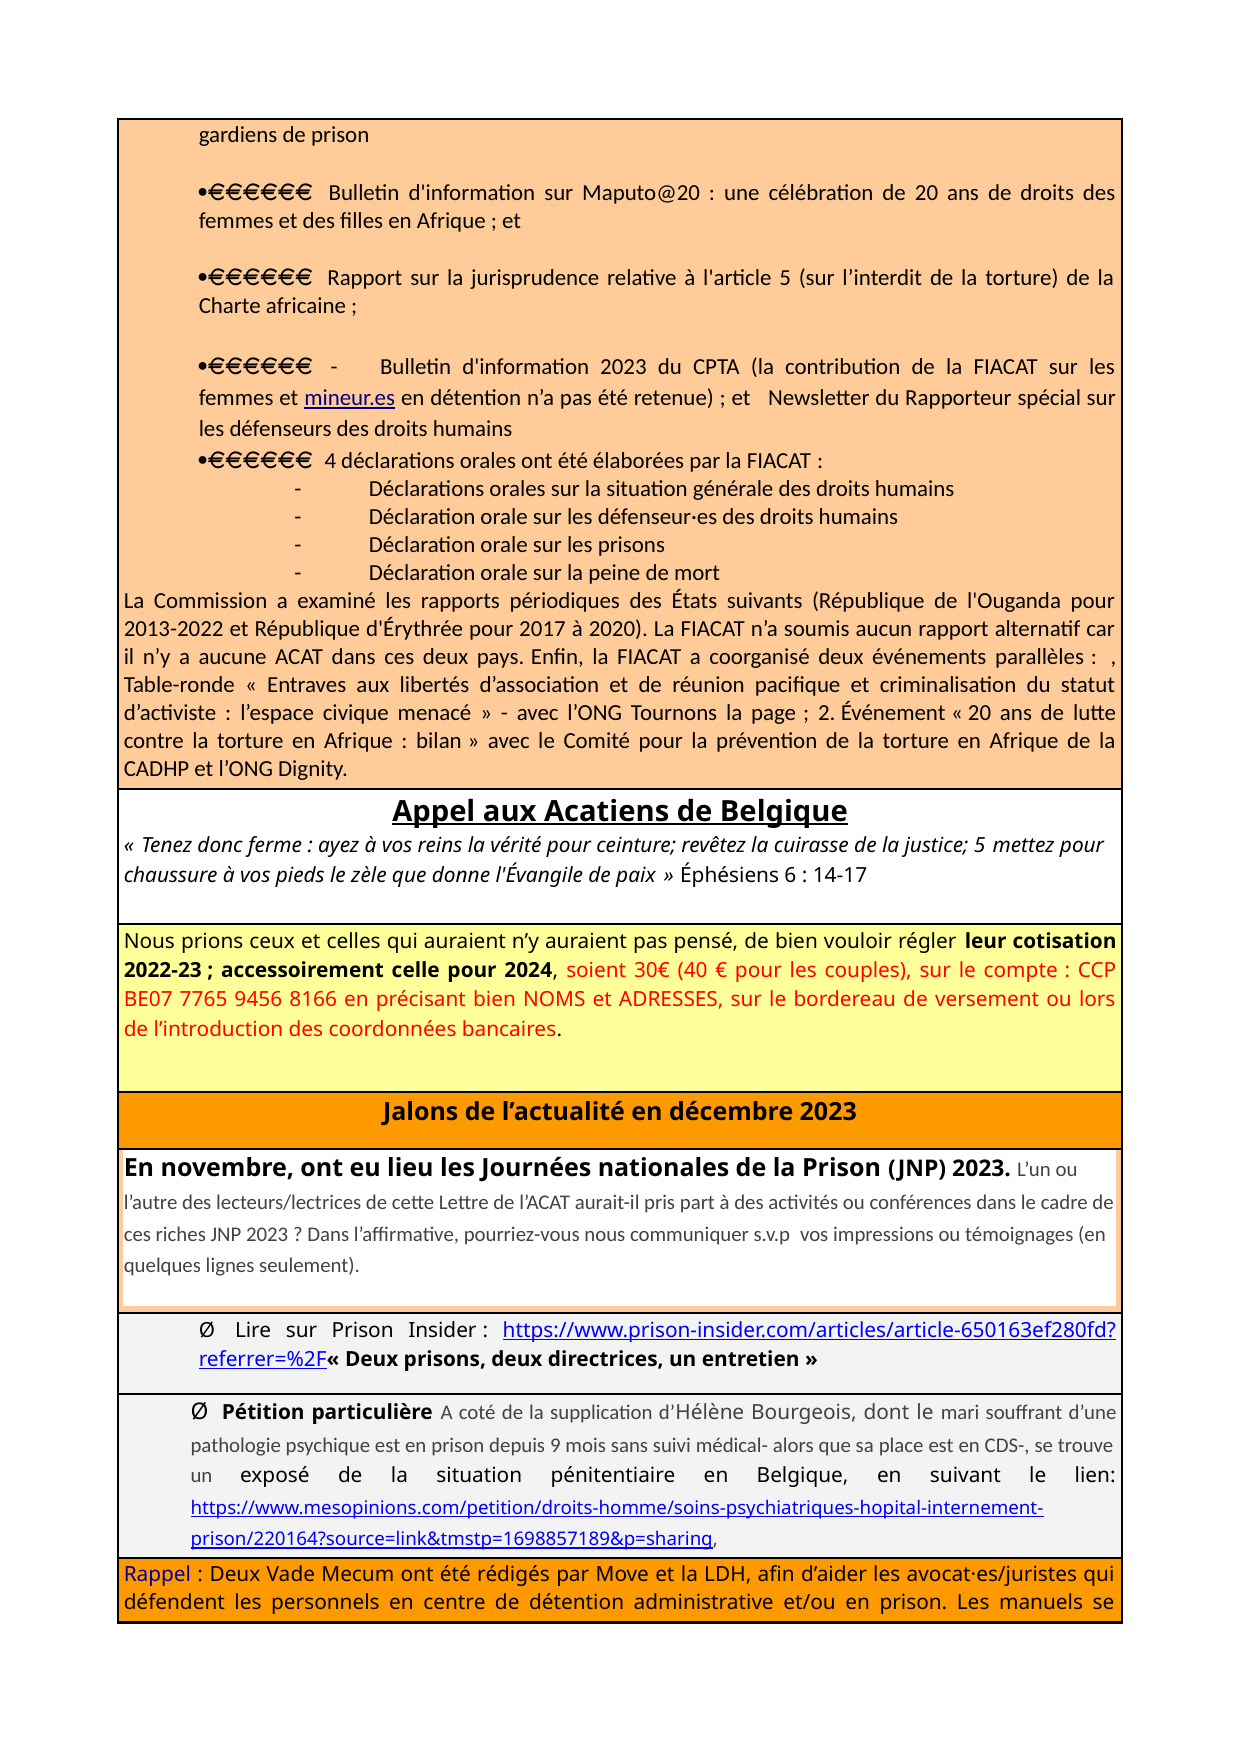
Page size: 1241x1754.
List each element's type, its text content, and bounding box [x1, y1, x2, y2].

table_cell Appel aux Acatiens de Belgique « Tenez donc ferme : ayez à vos reins la vérité pour ceinture; revêtez la cuirasse de la justice; 5 mettez pour chaussure à vos pieds le zèle que donne l'Évangile de paix » Éphésiens 6 : 14-17 [119, 790, 1121, 923]
table_cell Ø Pétition particulière A coté de la supplication d’Hélène Bourgeois, dont le mari souffrant d’une pathologie psychique est en prison depuis 9 mois sans suivi médical- alors que sa place est en CDS-, se trouve un exposé de la situation pénitentiaire en Belgique, en suivant le lien: https://www.mesopinions.com/petition/droits-homme/soins-psychiatriques-hopital-internement-prison/220164?source=link&tmstp=1698857189&p=sharing, [119, 1395, 1121, 1557]
table_cell gardiens de prison · Bulletin d'information sur Maputo@20 : une célébration de 20 ans de droits des femmes et des filles en Afrique ; et · Rapport sur la jurisprudence relative à l'article 5 (sur l’interdit de la torture) de la Charte africaine ; · - Bulletin d'information 2023 du CPTA (la contribution de la FIACAT sur les femmes et mineur.es en détention n’a pas été retenue) ; et Newsletter du Rapporteur spécial sur les défenseurs des droits humains · 4 déclarations orales ont été élaborées par la FIACAT : - Déclarations orales sur la situation générale des droits humains - Déclaration orale sur les défenseur·es des droits humains - Déclaration orale sur les prisons - Déclaration orale sur la peine de mort La Commission a examiné les rapports périodiques des États suivants (République de l'Ouganda pour 2013-2022 et République d'Érythrée pour 2017 à 2020). La FIACAT n’a soumis aucun rapport alternatif car il n’y a aucune ACAT dans ces deux pays. Enfin, la FIACAT a coorganisé deux événements parallèles : , Table-ronde « Entraves aux libertés d’association et de réunion pacifique et criminalisation du statut d’activiste : l’espace civique menacé » - avec l’ONG Tournons la page ; 2. Événement « 20 ans de lutte contre la torture en Afrique : bilan » avec le Comité pour la prévention de la torture en Afrique de la CADHP et l’ONG Dignity. [119, 120, 1121, 788]
table_cell Rappel : Deux Vade Mecum ont été rédigés par Move et la LDH, afin d’aider les avocat·es/juristes qui défendent les personnels en centre de détention administrative et/ou en prison. Les manuels se [119, 1559, 1121, 1621]
table_cell Jalons de l’actualité en décembre 2023 [119, 1093, 1121, 1148]
table_cell Ø Lire sur Prison Insider : https://www.prison-insider.com/articles/article-650163ef280fd?referrer=%2F« Deux prisons, deux directrices, un entretien » [119, 1314, 1121, 1393]
table_cell En novembre, ont eu lieu les Journées nationales de la Prison (JNP) 2023. L’un ou l’autre des lecteurs/lectrices de cette Lettre de l’ACAT aurait-il pris part à des activités ou conférences dans le cadre de ces riches JNP 2023 ? Dans l’affirmative, pourriez-vous nous communiquer s.v.p vos impressions ou témoignages (en quelques lignes seulement). [119, 1150, 1121, 1312]
table_cell Nous prions ceux et celles qui auraient n’y auraient pas pensé, de bien vouloir régler leur cotisation 2022-23 ; accessoirement celle pour 2024, soient 30€ (40 € pour les couples), sur le compte : CCP BE07 7765 9456 8166 en précisant bien NOMS et ADRESSES, sur le bordereau de versement ou lors de l’introduction des coordonnées bancaires. [119, 925, 1121, 1091]
